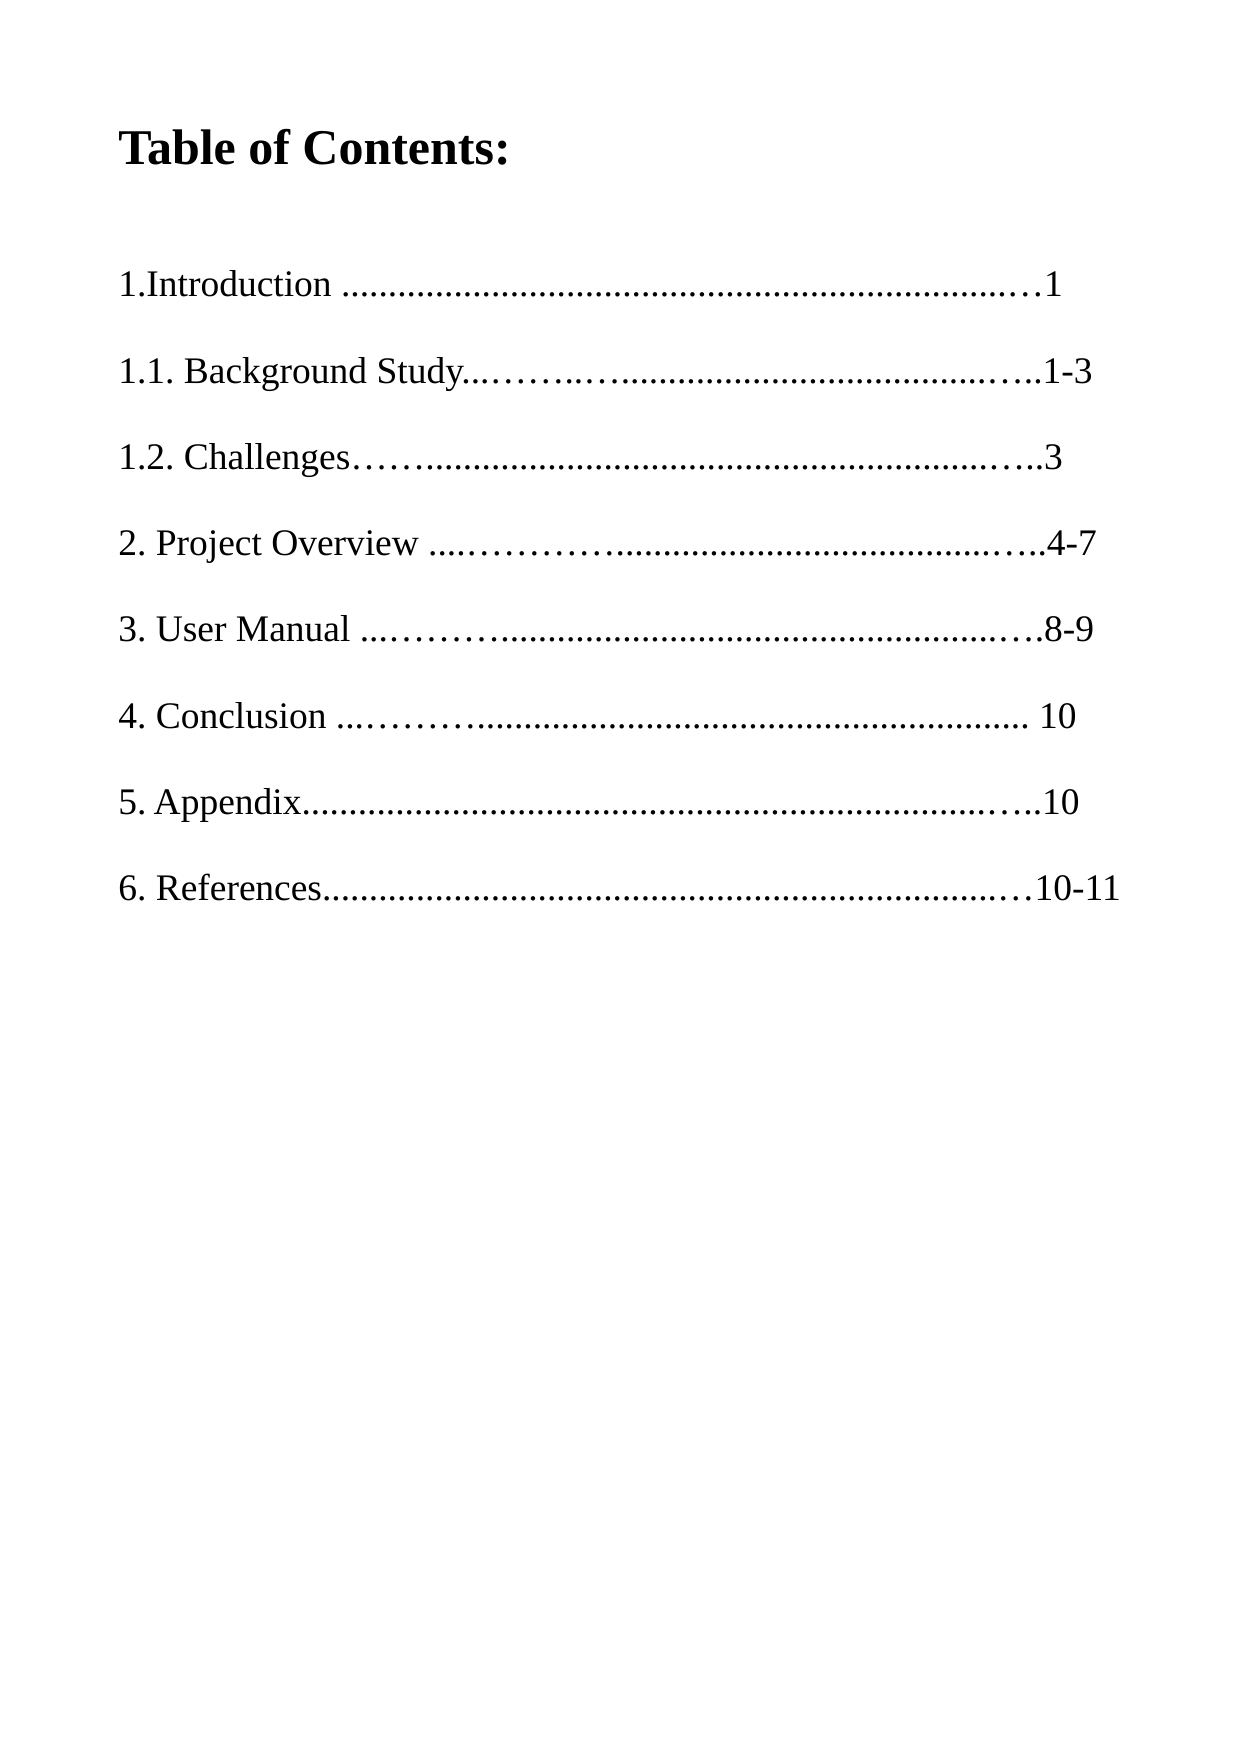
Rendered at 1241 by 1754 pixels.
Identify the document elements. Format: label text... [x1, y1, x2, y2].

text 1.Introduction .......................................................................…1 [118, 262, 1122, 305]
text 1.1. Background Study...……..….......................................…..1-3 [118, 348, 1122, 391]
text 1.2. Challenges……............................................................…..3 [118, 434, 1122, 477]
text Table of Contents: [118, 118, 1122, 176]
text 4. Conclusion ...………........................................................... 10 [118, 693, 1122, 736]
text 5. Appendix.........................................................................…..10 [118, 779, 1122, 822]
text 3. User Manual ...……….....................................................….8-9 [118, 607, 1122, 650]
text 6. References........................................................................…10-11 [118, 866, 1122, 909]
text 2. Project Overview ....…………........................................…..4-7 [118, 521, 1122, 564]
